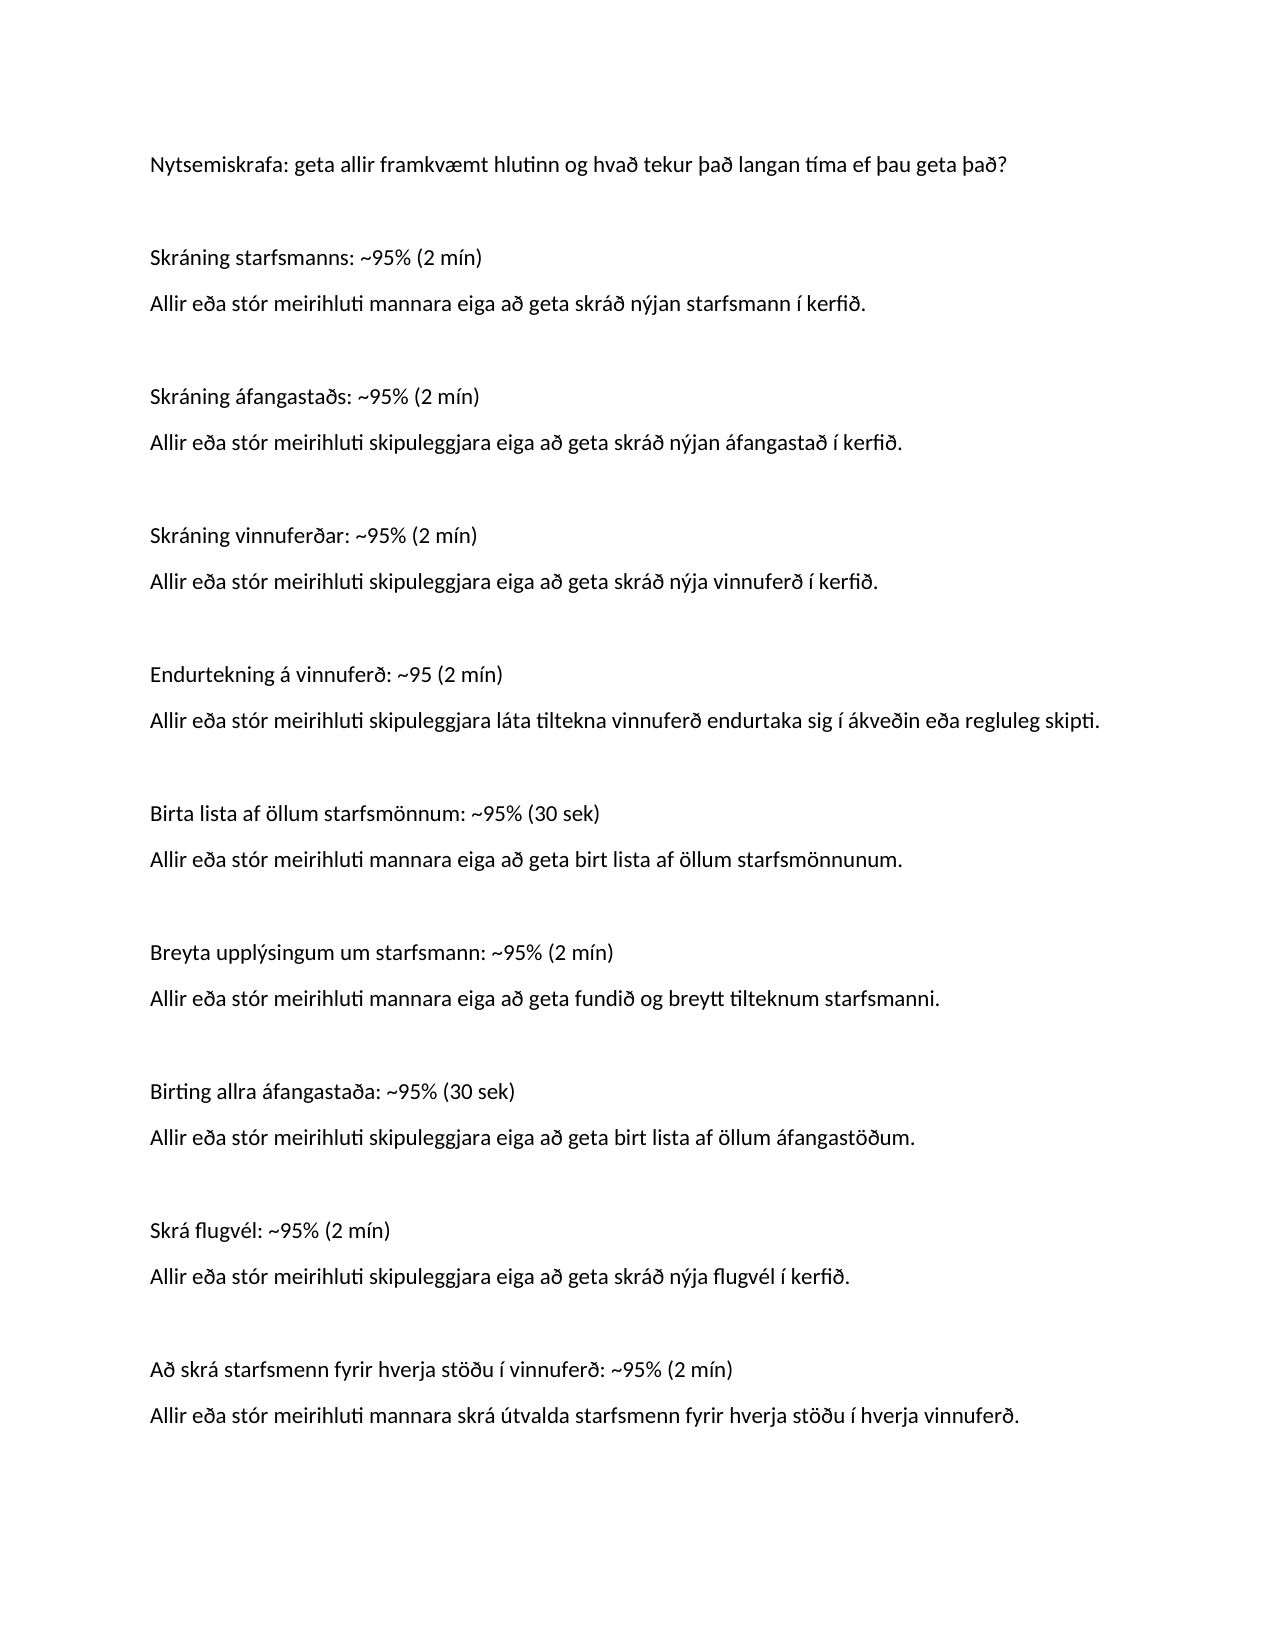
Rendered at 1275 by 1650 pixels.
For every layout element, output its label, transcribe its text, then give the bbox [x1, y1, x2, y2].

text Að skrá starfsmenn fyrir hverja stöðu í vinnuferð: ~95% (2 mín) [150, 1355, 1125, 1383]
text Birting allra áfangastaða: ~95% (30 sek) [150, 1077, 1125, 1105]
text Allir eða stór meirihluti skipuleggjara eiga að geta skráð nýjan áfangastað í kerfið. [150, 428, 1125, 456]
text Endurtekning á vinnuferð: ~95 (2 mín) [150, 660, 1125, 688]
text Allir eða stór meirihluti skipuleggjara eiga að geta birt lista af öllum áfangastöðum. [150, 1123, 1125, 1151]
text Allir eða stór meirihluti skipuleggjara eiga að geta skráð nýja flugvél í kerfið. [150, 1262, 1125, 1291]
text Skrá flugvél: ~95% (2 mín) [150, 1216, 1125, 1244]
text Nytsemiskrafa: geta allir framkvæmt hlutinn og hvað tekur það langan tíma ef þau geta það? [150, 150, 1125, 178]
text Skráning áfangastaðs: ~95% (2 mín) [150, 382, 1125, 410]
text Allir eða stór meirihluti skipuleggjara láta tiltekna vinnuferð endurtaka sig í ákveðin eða regluleg skipti. [150, 706, 1125, 734]
text Birta lista af öllum starfsmönnum: ~95% (30 sek) [150, 799, 1125, 827]
text Allir eða stór meirihluti skipuleggjara eiga að geta skráð nýja vinnuferð í kerfið. [150, 567, 1125, 595]
text Allir eða stór meirihluti mannara eiga að geta skráð nýjan starfsmann í kerfið. [150, 289, 1125, 317]
text Skráning starfsmanns: ~95% (2 mín) [150, 243, 1125, 271]
text Allir eða stór meirihluti mannara skrá útvalda starfsmenn fyrir hverja stöðu í hverja vinnuferð. [150, 1402, 1125, 1429]
text Breyta upplýsingum um starfsmann: ~95% (2 mín) [150, 938, 1125, 966]
text Skráning vinnuferðar: ~95% (2 mín) [150, 521, 1125, 549]
text Allir eða stór meirihluti mannara eiga að geta birt lista af öllum starfsmönnunum. [150, 845, 1125, 873]
text Allir eða stór meirihluti mannara eiga að geta fundið og breytt tilteknum starfsmanni. [150, 984, 1125, 1012]
